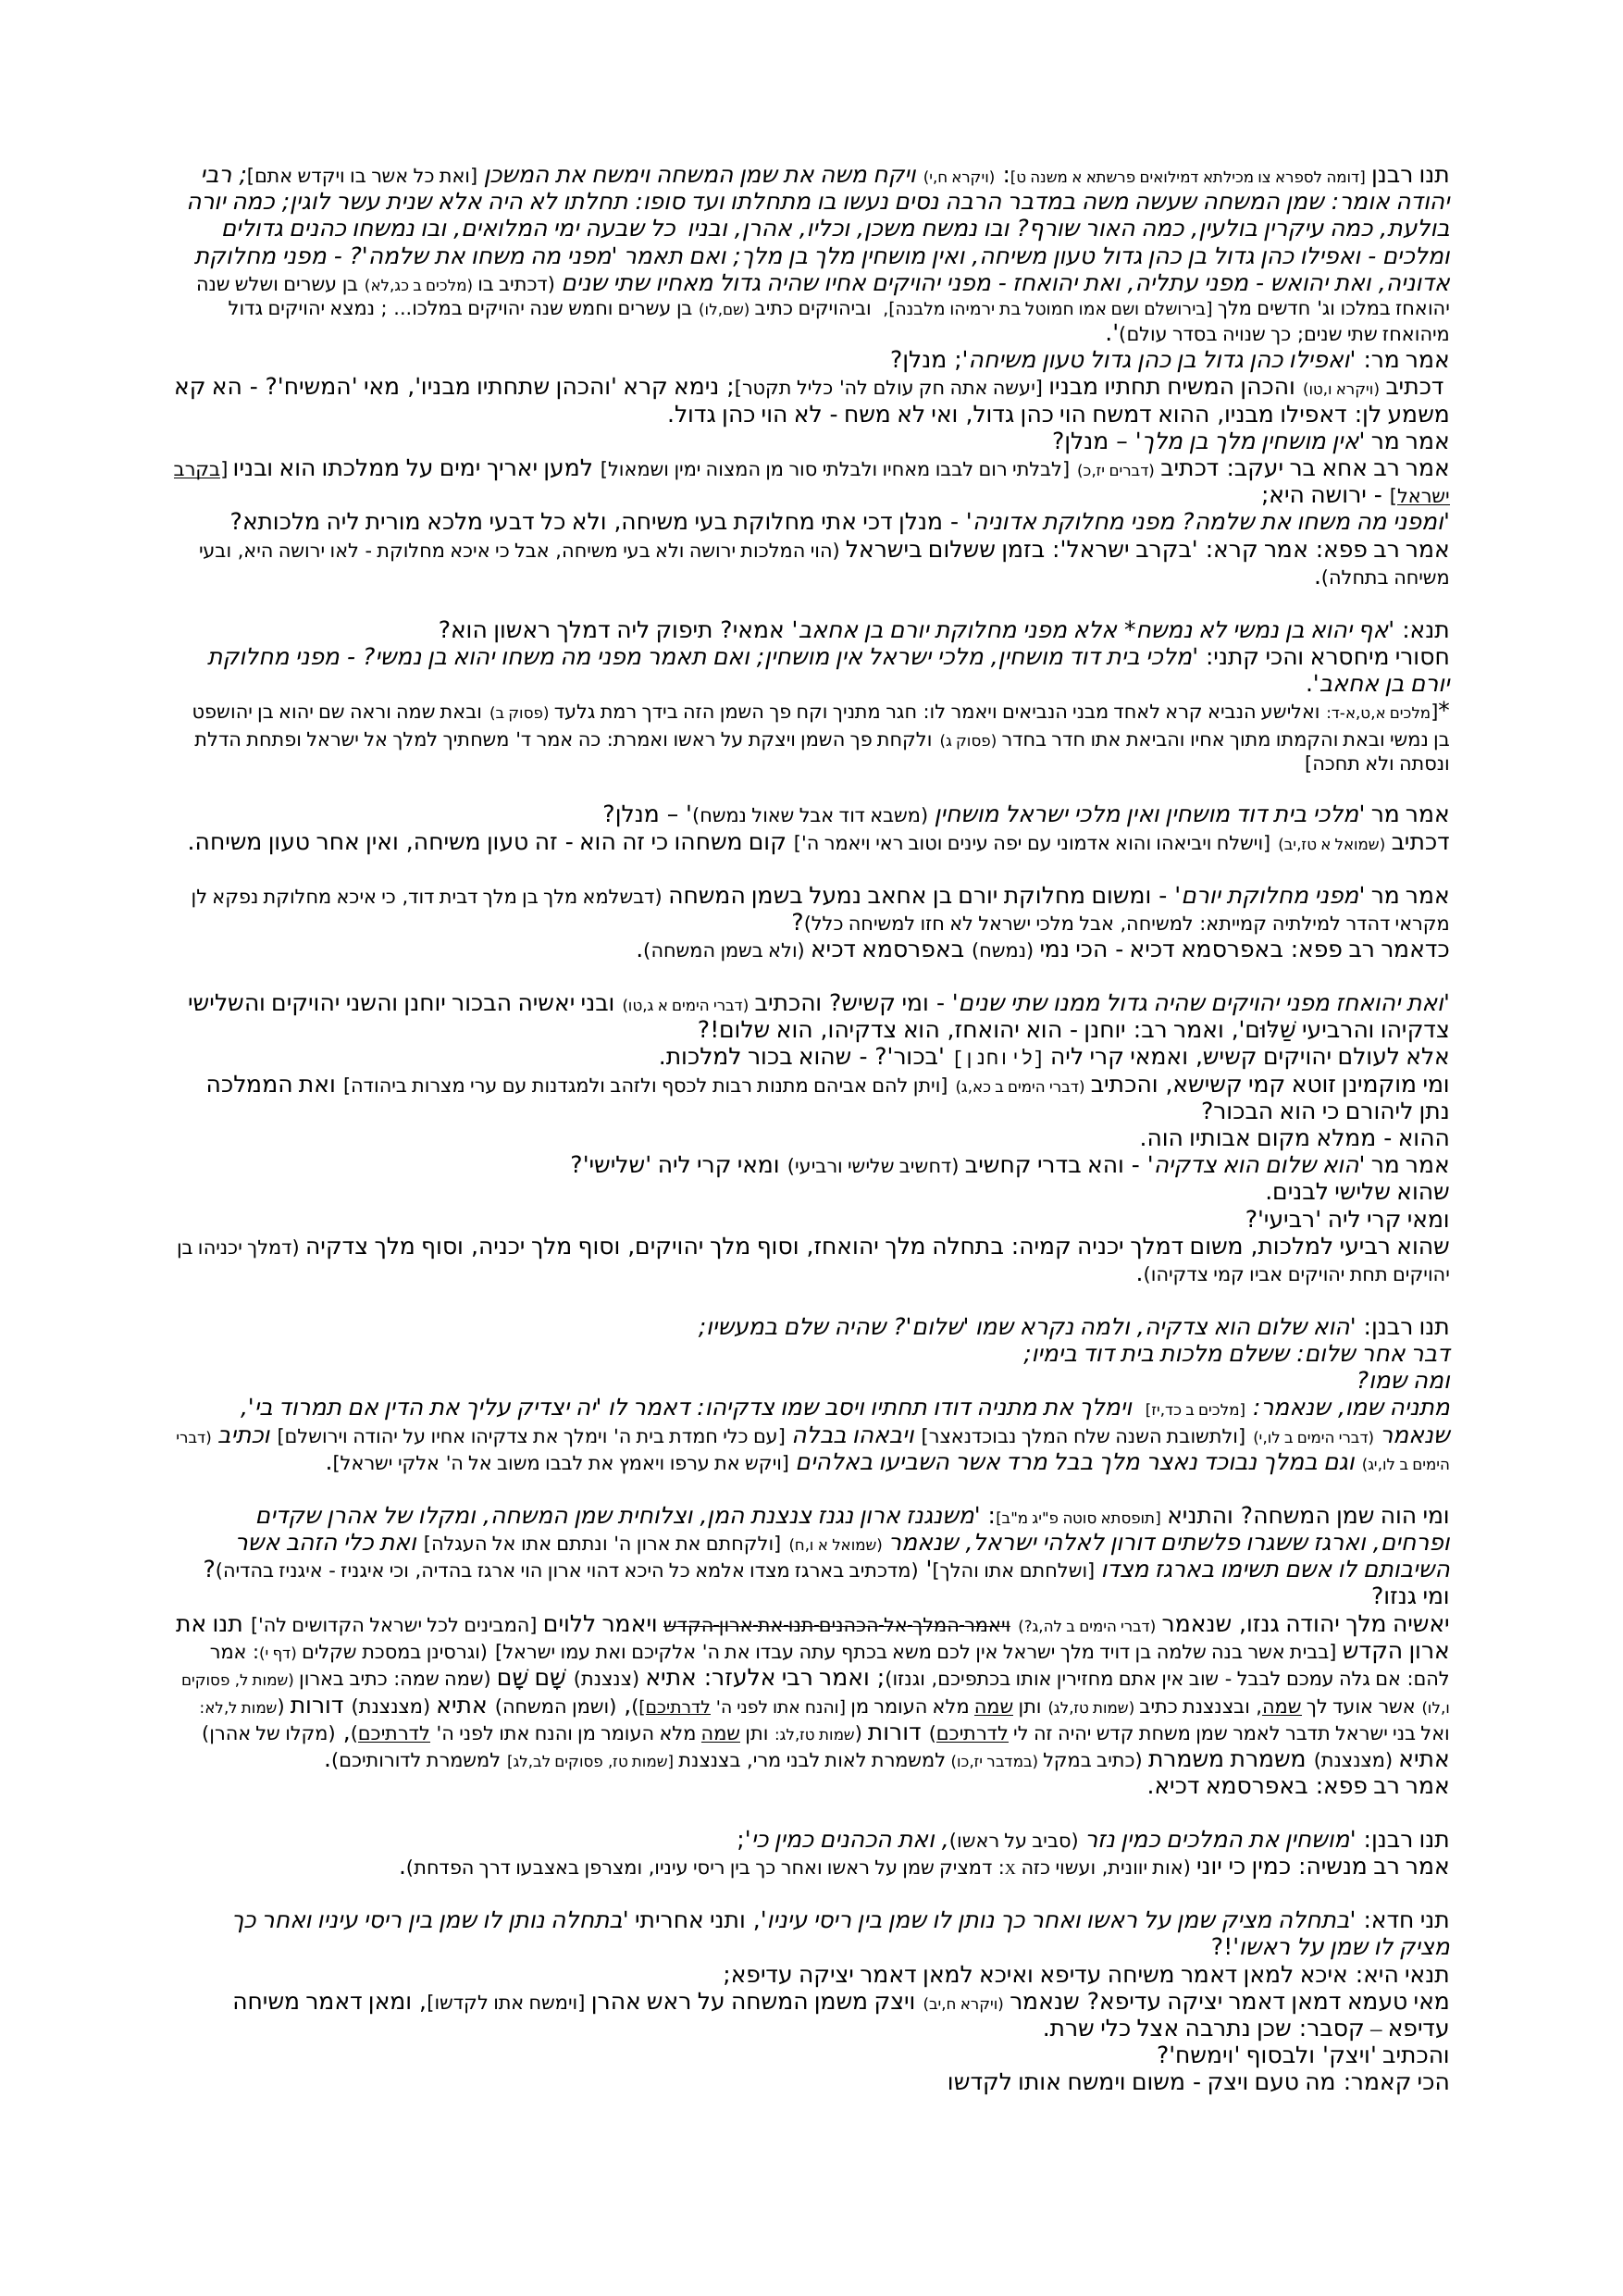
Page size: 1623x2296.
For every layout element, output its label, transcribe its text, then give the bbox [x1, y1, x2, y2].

text אמר מר: 'ואפילו כהן גדול בן כהן גדול טעון משיחה'; מנלן? [173, 346, 1450, 374]
text והכתיב 'ויצק' ולבסוף 'וימשח'? [173, 2042, 1450, 2069]
text דכתיב (ויקרא ו,טו) והכהן המשיח תחתיו מבניו [יעשה אתה חק עולם לה' כליל תקטר]; נימא קרא 'והכהן שתחתיו מבניו', מאי 'המשיח'? - הא קא משמע לן: דאפילו מבניו, ההוא דמשח הוי כהן גדול, ואי לא משח - לא הוי כהן גדול. [173, 374, 1450, 428]
text תנו רבנן: 'הוא שלום הוא צדקיה, ולמה נקרא שמו 'שלום'? שהיה שלם במעשיו; [173, 1313, 1450, 1340]
text *[מלכים א,ט,א-ד: ואלישע הנביא קרא לאחד מבני הנביאים ויאמר לו: חגר מתניך וקח פך השמן הזה בידך רמת גלעד (פסוק ב) ובאת שמה וראה שם יהוא בן יהושפט בן נמשי ובאת והקמתו מתוך אחיו והביאת אתו חדר בחדר (פסוק ג) ולקחת פך השמן ויצקת על ראשו ואמרת: כה אמר ד' משחתיך למלך אל ישראל ופתחת הדלת ונסתה ולא תחכה] [173, 697, 1450, 775]
text שהוא שלישי לבנים. [173, 1179, 1450, 1206]
text שהוא רביעי למלכות, משום דמלך יכניה קמיה: בתחלה מלך יהואחז, וסוף מלך יהויקים, וסוף מלך יכניה, וסוף מלך צדקיה (דמלך יכניהו בן יהויקים תחת יהויקים אביו קמי צדקיהו). [173, 1233, 1450, 1286]
text תנו רבנן [דומה לספרא צו מכילתא דמילואים פרשתא א משנה ט]: (ויקרא ח,י) ויקח משה את שמן המשחה וימשח את המשכן [ואת כל אשר בו ויקדש אתם]; רבי יהודה אומר: שמן המשחה שעשה משה במדבר הרבה נסים נעשו בו מתחלתו ועד סופו: תחלתו לא היה אלא שנית עשר לוגין; כמה יורה בולעת, כמה עיקרין בולעין, כמה האור שורף? ובו נמשח משכן, וכליו, אהרן, ובניו כל שבעה ימי המלואים, ובו נמשחו כהנים גדולים ומלכים - ואפילו כהן גדול בן כהן גדול טעון משיחה, ואין מושחין מלך בן מלך; ואם תאמר 'מפני מה משחו את שלמה'? - מפני מחלוקת אדוניה, ואת יהואש - מפני עתליה, ואת יהואחז - מפני יהויקים אחיו שהיה גדול מאחיו שתי שנים (דכתיב בו (מלכים ב כג,לא) בן עשרים ושלש שנה יהואחז במלכו וג' חדשים מלך [בירושלם ושם אמו חמוטל בת ירמיהו מלבנה], וביהויקים כתיב (שם,לו) בן עשרים וחמש שנה יהויקים במלכו... ; נמצא יהויקים גדול מיהואחז שתי שנים; כך שנויה בסדר עולם)'. [173, 161, 1450, 346]
text ומי גנזו? [173, 1583, 1450, 1610]
text אמר מר 'הוא שלום הוא צדקיה' - והא בדרי קחשיב (דחשיב שלישי ורביעי) ומאי קרי ליה 'שלישי'? [173, 1151, 1450, 1179]
text ומי מוקמינן זוטא קמי קשישא, והכתיב (דברי הימים ב כא,ג) [ויתן להם אביהם מתנות רבות לכסף ולזהב ולמגדנות עם ערי מצרות ביהודה] ואת הממלכה נתן ליהורם כי הוא הבכור? [173, 1071, 1450, 1124]
text אמר מר 'אין מושחין מלך בן מלך' – מנלן? [173, 428, 1450, 454]
text חסורי מיחסרא והכי קתני: 'מלכי בית דוד מושחין, מלכי ישראל אין מושחין; ואם תאמר מפני מה משחו יהוא בן נמשי? - מפני מחלוקת יורם בן אחאב'. [173, 643, 1450, 697]
text דכתיב (שמואל א טז,יב) [וישלח ויביאהו והוא אדמוני עם יפה עינים וטוב ראי ויאמר ה'] קום משחהו כי זה הוא - זה טעון משיחה, ואין אחר טעון משיחה. [173, 828, 1450, 855]
text 'ומפני מה משחו את שלמה? מפני מחלוקת אדוניה' - מנלן דכי אתי מחלוקת בעי משיחה, ולא כל דבעי מלכא מורית ליה מלכותא? [173, 509, 1450, 536]
text תנו רבנן: 'מושחין את המלכים כמין נזר (סביב על ראשו), ואת הכהנים כמין כי'; [173, 1826, 1450, 1853]
text מאי טעמא דמאן דאמר יציקה עדיפא? שנאמר (ויקרא ח,יב) ויצק משמן המשחה על ראש אהרן [וימשח אתו לקדשו], ומאן דאמר משיחה עדיפא – קסבר: שכן נתרבה אצל כלי שרת. [173, 1988, 1450, 2042]
text כדאמר רב פפא: באפרסמא דכיא - הכי נמי (נמשח) באפרסמא דכיא (ולא בשמן המשחה). [173, 936, 1450, 962]
text ומי הוה שמן המשחה? והתניא [תופסתא סוטה פ"יג מ"ב]: 'משנגנז ארון נגנז צנצנת המן, וצלוחית שמן המשחה, ומקלו של אהרן שקדים ופרחים, וארגז ששגרו פלשתים דורון לאלהי ישראל, שנאמר (שמואל א ו,ח) [ולקחתם את ארון ה' ונתתם אתו אל העגלה] ואת כלי הזהב אשר השיבותם לו אשם תשימו בארגז מצדו [ושלחתם אתו והלך]' (מדכתיב בארגז מצדו אלמא כל היכא דהוי ארון הוי ארגז בהדיה, וכי איגניז - איגניז בהדיה)? [173, 1502, 1450, 1583]
text דבר אחר שלום: ששלם מלכות בית דוד בימיו; [173, 1340, 1450, 1367]
text אמר מר 'מלכי בית דוד מושחין ואין מלכי ישראל מושחין (משבא דוד אבל שאול נמשח)' – מנלן? [173, 801, 1450, 828]
text ההוא - ממלא מקום אבותיו הוה. [173, 1124, 1450, 1151]
text הכי קאמר: מה טעם ויצק - משום וימשח אותו לקדשו [173, 2069, 1450, 2096]
text אמר מר 'מפני מחלוקת יורם' - ומשום מחלוקת יורם בן אחאב נמעל בשמן המשחה (דבשלמא מלך בן מלך דבית דוד, כי איכא מחלוקת נפקא לן מקראי דהדר למילתיה קמייתא: למשיחה, אבל מלכי ישראל לא חזו למשיחה כלל)? [173, 882, 1450, 936]
text ומאי קרי ליה 'רביעי'? [173, 1206, 1450, 1233]
text מתניה שמו, שנאמר: [מלכים ב כד,יז] וימלך את מתניה דודו תחתיו ויסב שמו צדקיהו: דאמר לו 'יה יצדיק עליך את הדין אם תמרוד בי', שנאמר (דברי הימים ב לו,י) [ולתשובת השנה שלח המלך נבוכדנאצר] ויבאהו בבלה [עם כלי חמדת בית ה' וימלך את צדקיהו אחיו על יהודה וירושלם] וכתיב (דברי הימים ב לו,יג) וגם במלך נבוכד נאצר מלך בבל מרד אשר השביעו באלהים [ויקש את ערפו ויאמץ את לבבו משוב אל ה' אלקי ישראל]. [173, 1395, 1450, 1475]
text אמר רב מנשיה: כמין כי יוני (אות יוונית, ועשוי כזה X: דמציק שמן על ראשו ואחר כך בין ריסי עיניו, ומצרפן באצבעו דרך הפדחת). [173, 1853, 1450, 1880]
text ומה שמו? [173, 1367, 1450, 1395]
text 'ואת יהואחז מפני יהויקים שהיה גדול ממנו שתי שנים' - ומי קשיש? והכתיב (דברי הימים א ג,טו) ובני יאשיה הבכור יוחנן והשני יהויקים והשלישי צדקיהו והרביעי שַׁלּוּם', ואמר רב: יוחנן - הוא יהואחז, הוא צדקיהו, הוא שלום!? [173, 989, 1450, 1043]
text תנא: 'אף יהוא בן נמשי לא נמשח* אלא מפני מחלוקת יורם בן אחאב' אמאי? תיפוק ליה דמלך ראשון הוא? [173, 616, 1450, 643]
text תני חדא: 'בתחלה מציק שמן על ראשו ואחר כך נותן לו שמן בין ריסי עיניו', ותני אחריתי 'בתחלה נותן לו שמן בין ריסי עיניו ואחר כך מציק לו שמן על ראשו'!? [173, 1906, 1450, 1961]
text אמר רב פפא: באפרסמא דכיא. [173, 1772, 1450, 1799]
text יאשיה מלך יהודה גנזו, שנאמר (דברי הימים ב לה,ג?) ויאמר המלך אל הכהנים תנו את ארון הקדש ויאמר ללוים [המבינים לכל ישראל הקדושים לה'] תנו את ארון הקדש [בבית אשר בנה שלמה בן דויד מלך ישראל אין לכם משא בכתף עתה עבדו את ה' אלקיכם ואת עמו ישראל] (וגרסינן במסכת שקלים (דף י): אמר להם: אם גלה עמכם לבבל - שוב אין אתם מחזירין אותו בכתפיכם, וגנזו); ואמר רבי אלעזר: אתיא (צנצנת) שָׁם שָׁם (שמה שמה: כתיב בארון (שמות ל, פסוקים ו,לו) אשר אועד לך שמה, ובצנצנת כתיב (שמות טז,לג) ותן שמה מלא העומר מן [והנח אתו לפני ה' לדרתיכם]), (ושמן המשחה) אתיא (מצנצנת) דורות (שמות ל,לא: ואל בני ישראל תדבר לאמר שמן משחת קדש יהיה זה לי לדרתיכם) דורות (שמות טז,לג: ותן שמה מלא העומר מן והנח אתו לפני ה' לדרתיכם), (מקלו של אהרן) אתיא (מצנצנת) משמרת משמרת (כתיב במקל (במדבר יז,כו) למשמרת לאות לבני מרי, בצנצנת [שמות טז, פסוקים לב,לג] למשמרת לדורותיכם). [173, 1610, 1450, 1772]
text אלא לעולם יהויקים קשיש, ואמאי קרי ליה [ליוחנן] 'בכור'? - שהוא בכור למלכות. [173, 1043, 1450, 1071]
text תנאי היא: איכא למאן דאמר משיחה עדיפא ואיכא למאן דאמר יציקה עדיפא; [173, 1961, 1450, 1988]
text אמר רב פפא: אמר קרא: 'בקרב ישראל': בזמן ששלום בישראל (הוי המלכות ירושה ולא בעי משיחה, אבל כי איכא מחלוקת - לאו ירושה היא, ובעי משיחה בתחלה). [173, 536, 1450, 590]
text אמר רב אחא בר יעקב: דכתיב (דברים יז,כ) [לבלתי רום לבבו מאחיו ולבלתי סור מן המצוה ימין ושמאול] למען יאריך ימים על ממלכתו הוא ובניו [בקרב ישראל] - ירושה היא; [173, 454, 1450, 509]
